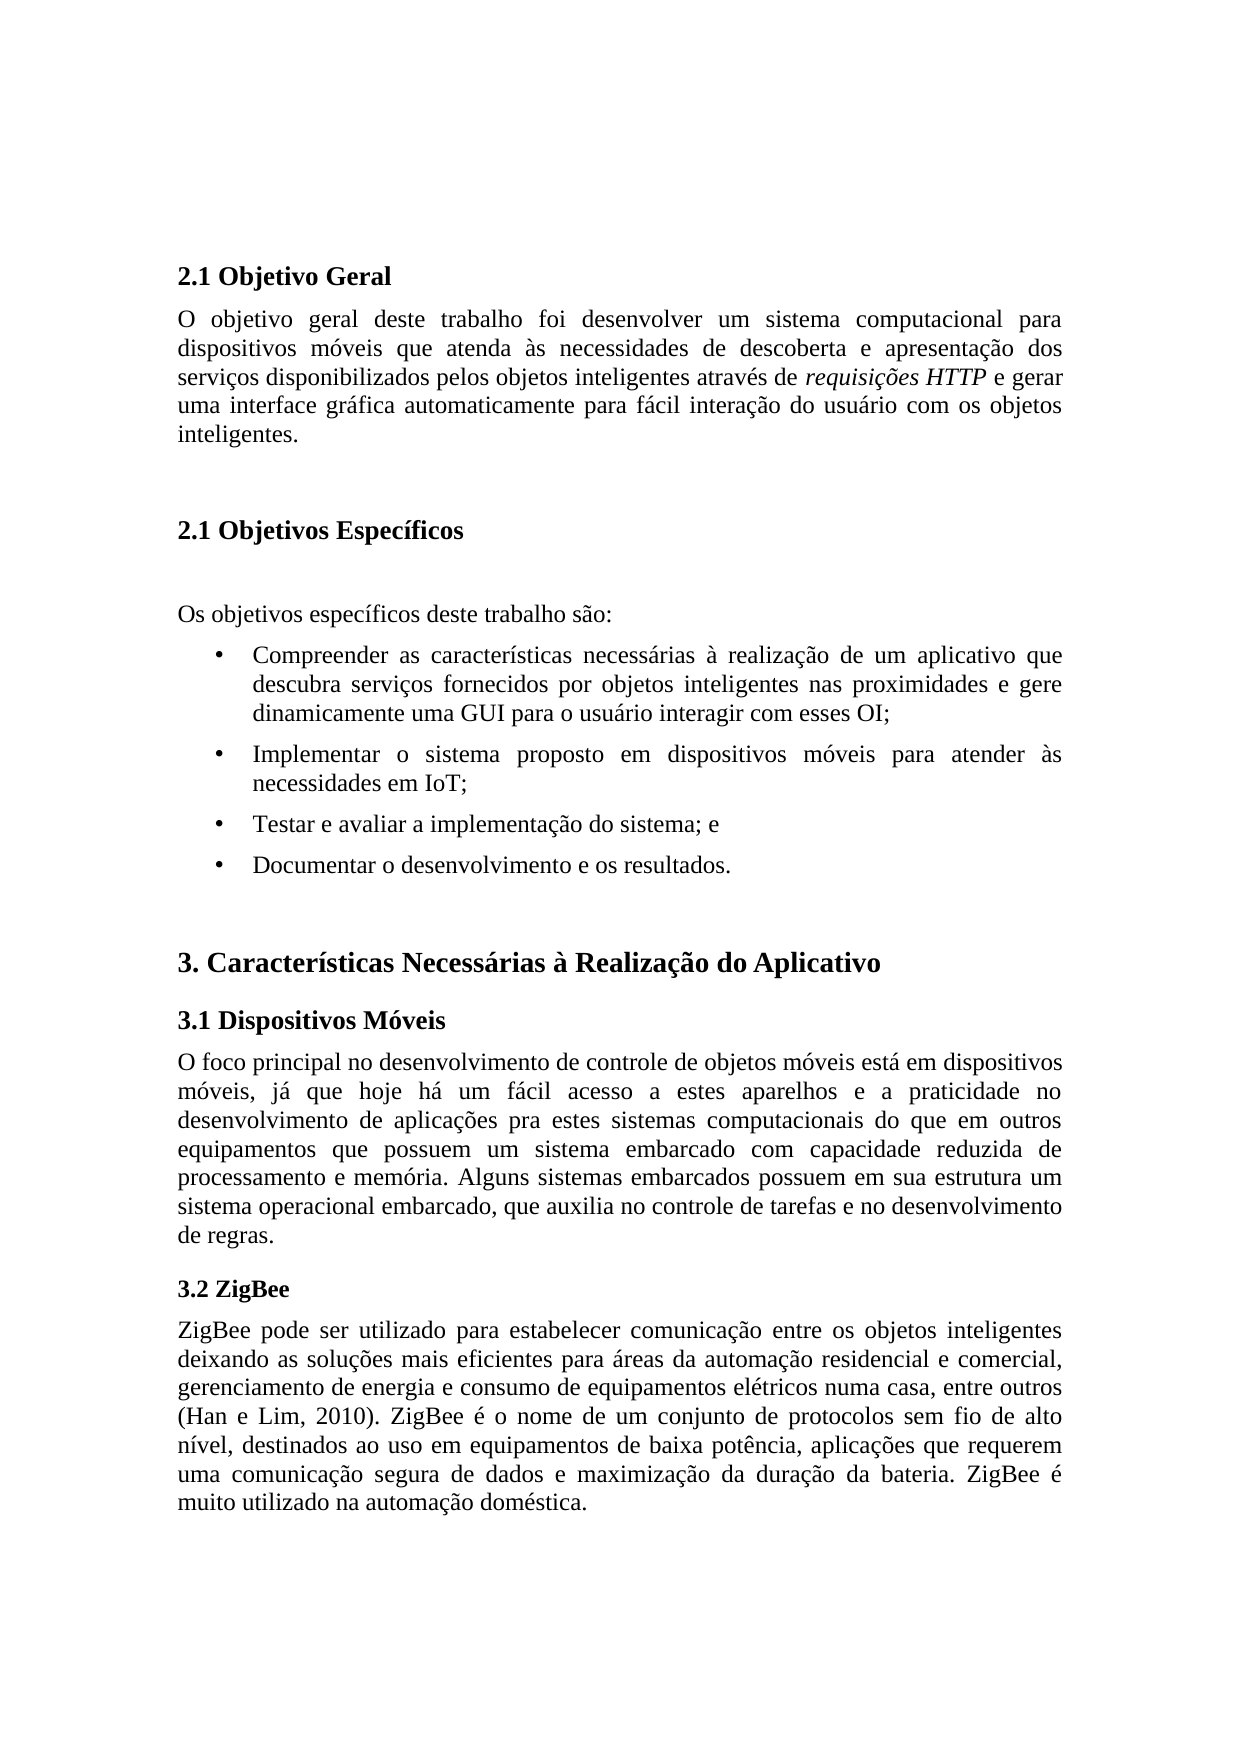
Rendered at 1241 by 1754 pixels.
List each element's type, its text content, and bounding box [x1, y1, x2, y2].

list Testar e avaliar a implementação do sistema; e [215, 809, 1063, 838]
text O objetivo geral deste trabalho foi desenvolver um sistema computacional para dispositivos móveis que atenda às necessidades de descoberta e apresentação dos serviços disponibilizados pelos objetos inteligentes através de requisições HTTP e gerar uma interface gráfica automaticamente para fácil interação do usuário com os objetos inteligentes. [177, 304, 1063, 448]
list Implementar o sistema proposto em dispositivos móveis para atender às necessidades em IoT; [215, 739, 1063, 797]
list Compreender as características necessárias à realização de um aplicativo que descubra serviços fornecidos por objetos inteligentes nas proximidades e gere dinamicamente uma GUI para o usuário interagir com esses OI; [215, 640, 1063, 727]
subtitle 3.2 ZigBee [177, 1274, 1063, 1302]
list Documentar o desenvolvimento e os resultados. [215, 850, 1063, 879]
subtitle 2.1 Objetivos Específicos [177, 514, 1063, 545]
subtitle 3.1 Dispositivos Móveis [177, 1004, 1063, 1035]
text ZigBee pode ser utilizado para estabelecer comunicação entre os objetos inteligentes deixando as soluções mais eficientes para áreas da automação residencial e comercial, gerenciamento de energia e consumo de equipamentos elétricos numa casa, entre outros (Han e Lim, 2010). ZigBee é o nome de um conjunto de protocolos sem fio de alto nível, destinados ao uso em equipamentos de baixa potência, aplicações que requerem uma comunicação segura de dados e maximização da duração da bateria. ZigBee é muito utilizado na automação doméstica. [177, 1315, 1063, 1516]
text Os objetivos específicos deste trabalho são: [177, 599, 1063, 628]
subtitle 3. Características Necessárias à Realização do Aplicativo [177, 945, 1063, 979]
text O foco principal no desenvolvimento de controle de objetos móveis está em dispositivos móveis, já que hoje há um fácil acesso a estes aparelhos e a praticidade no desenvolvimento de aplicações pra estes sistemas computacionais do que em outros equipamentos que possuem um sistema embarcado com capacidade reduzida de processamento e memória. Alguns sistemas embarcados possuem em sua estrutura um sistema operacional embarcado, que auxilia no controle de tarefas e no desenvolvimento de regras. [177, 1047, 1063, 1249]
subtitle 2.1 Objetivo Geral [177, 261, 1063, 292]
